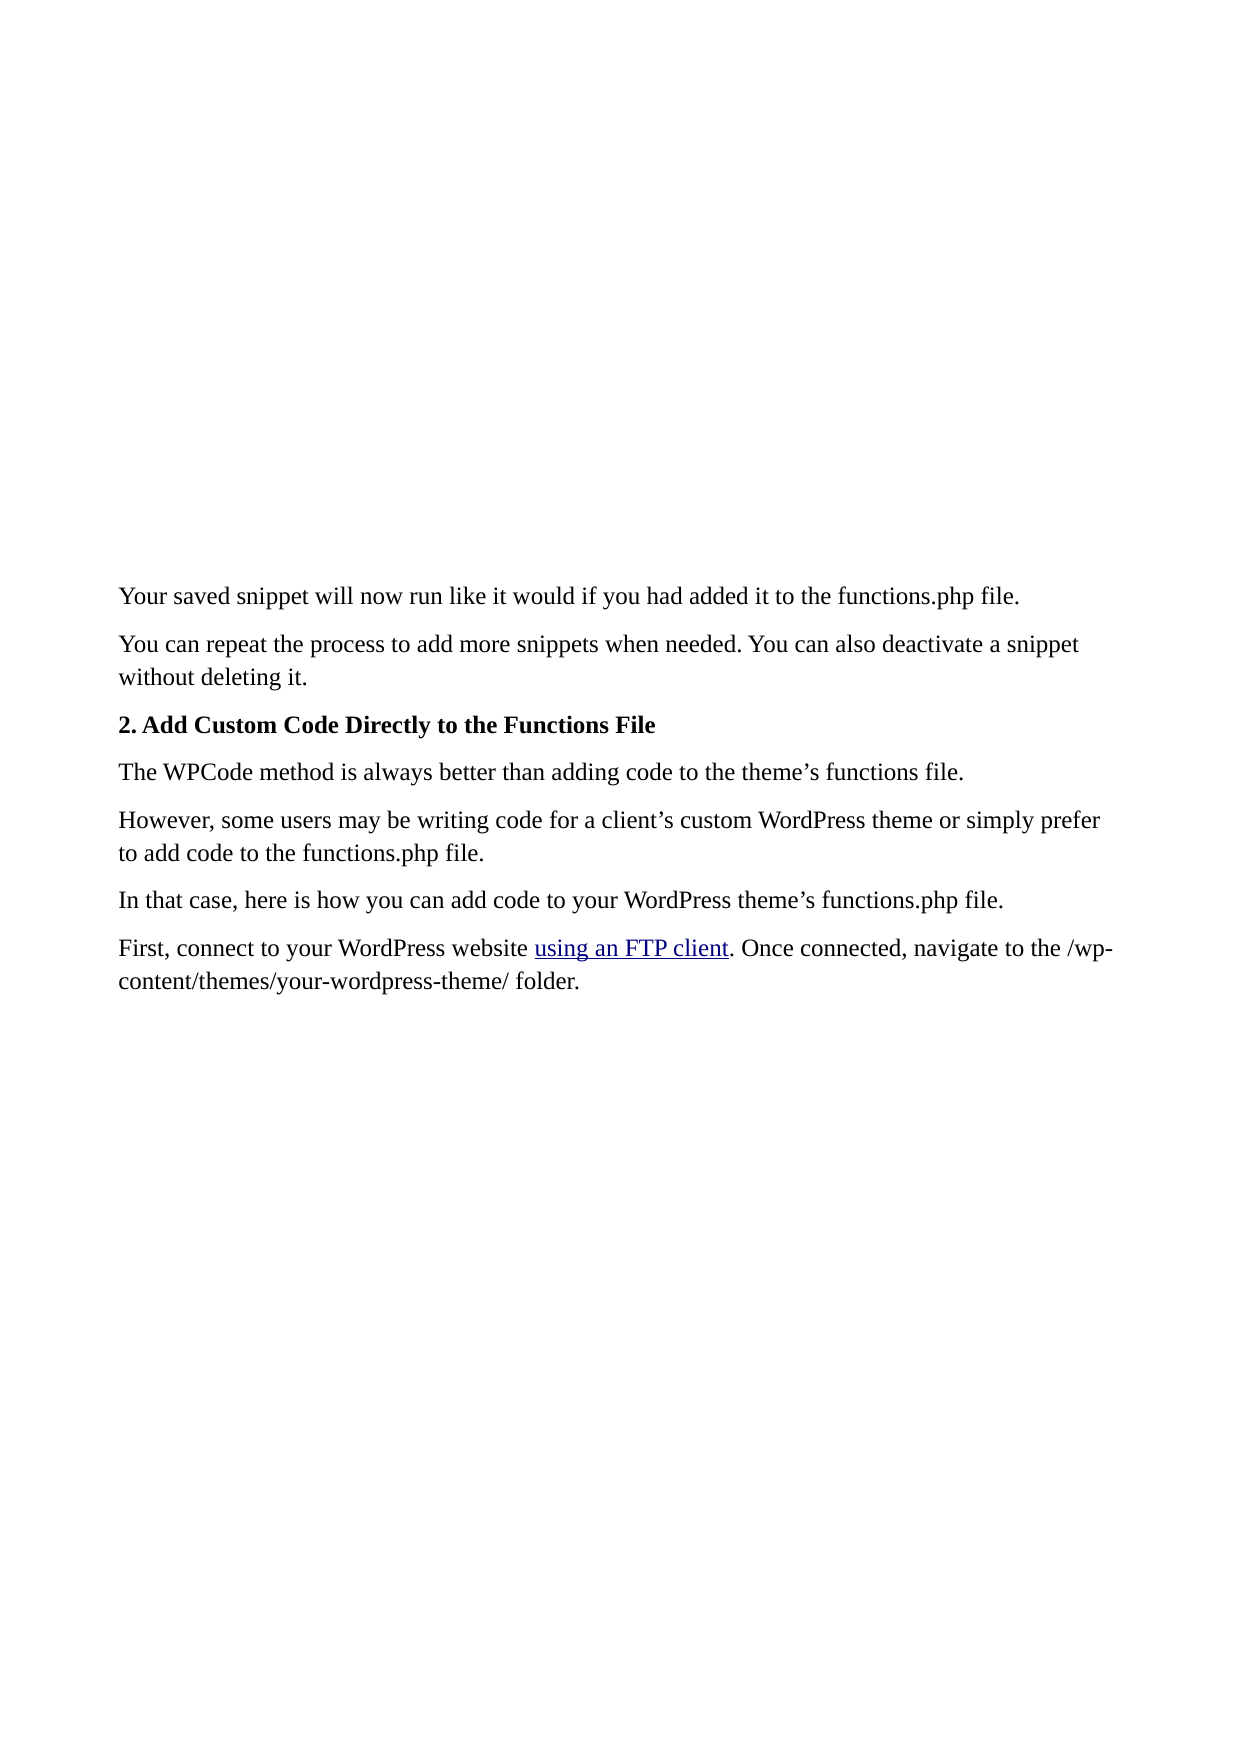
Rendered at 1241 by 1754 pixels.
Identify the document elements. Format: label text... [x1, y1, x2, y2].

text You can repeat the process to add more snippets when needed. You can also deactivate a snippet without deleting it. [118, 629, 1122, 691]
text However, some users may be writing code for a client’s custom WordPress theme or simply prefer to add code to the functions.php file. [118, 805, 1122, 867]
text Your saved snippet will now run like it would if you had added it to the functions.php file. [118, 581, 1122, 610]
text First, connect to your WordPress website using an FTP client. Once connected, navigate to the /wp-content/themes/your-wordpress-theme/ folder. [118, 933, 1122, 995]
text In that case, here is how you can add code to your WordPress theme’s functions.php file. [118, 886, 1122, 914]
text The WPCode method is always better than adding code to the theme’s functions file. [118, 757, 1122, 786]
text 2. Add Custom Code Directly to the Functions File [118, 710, 1122, 738]
